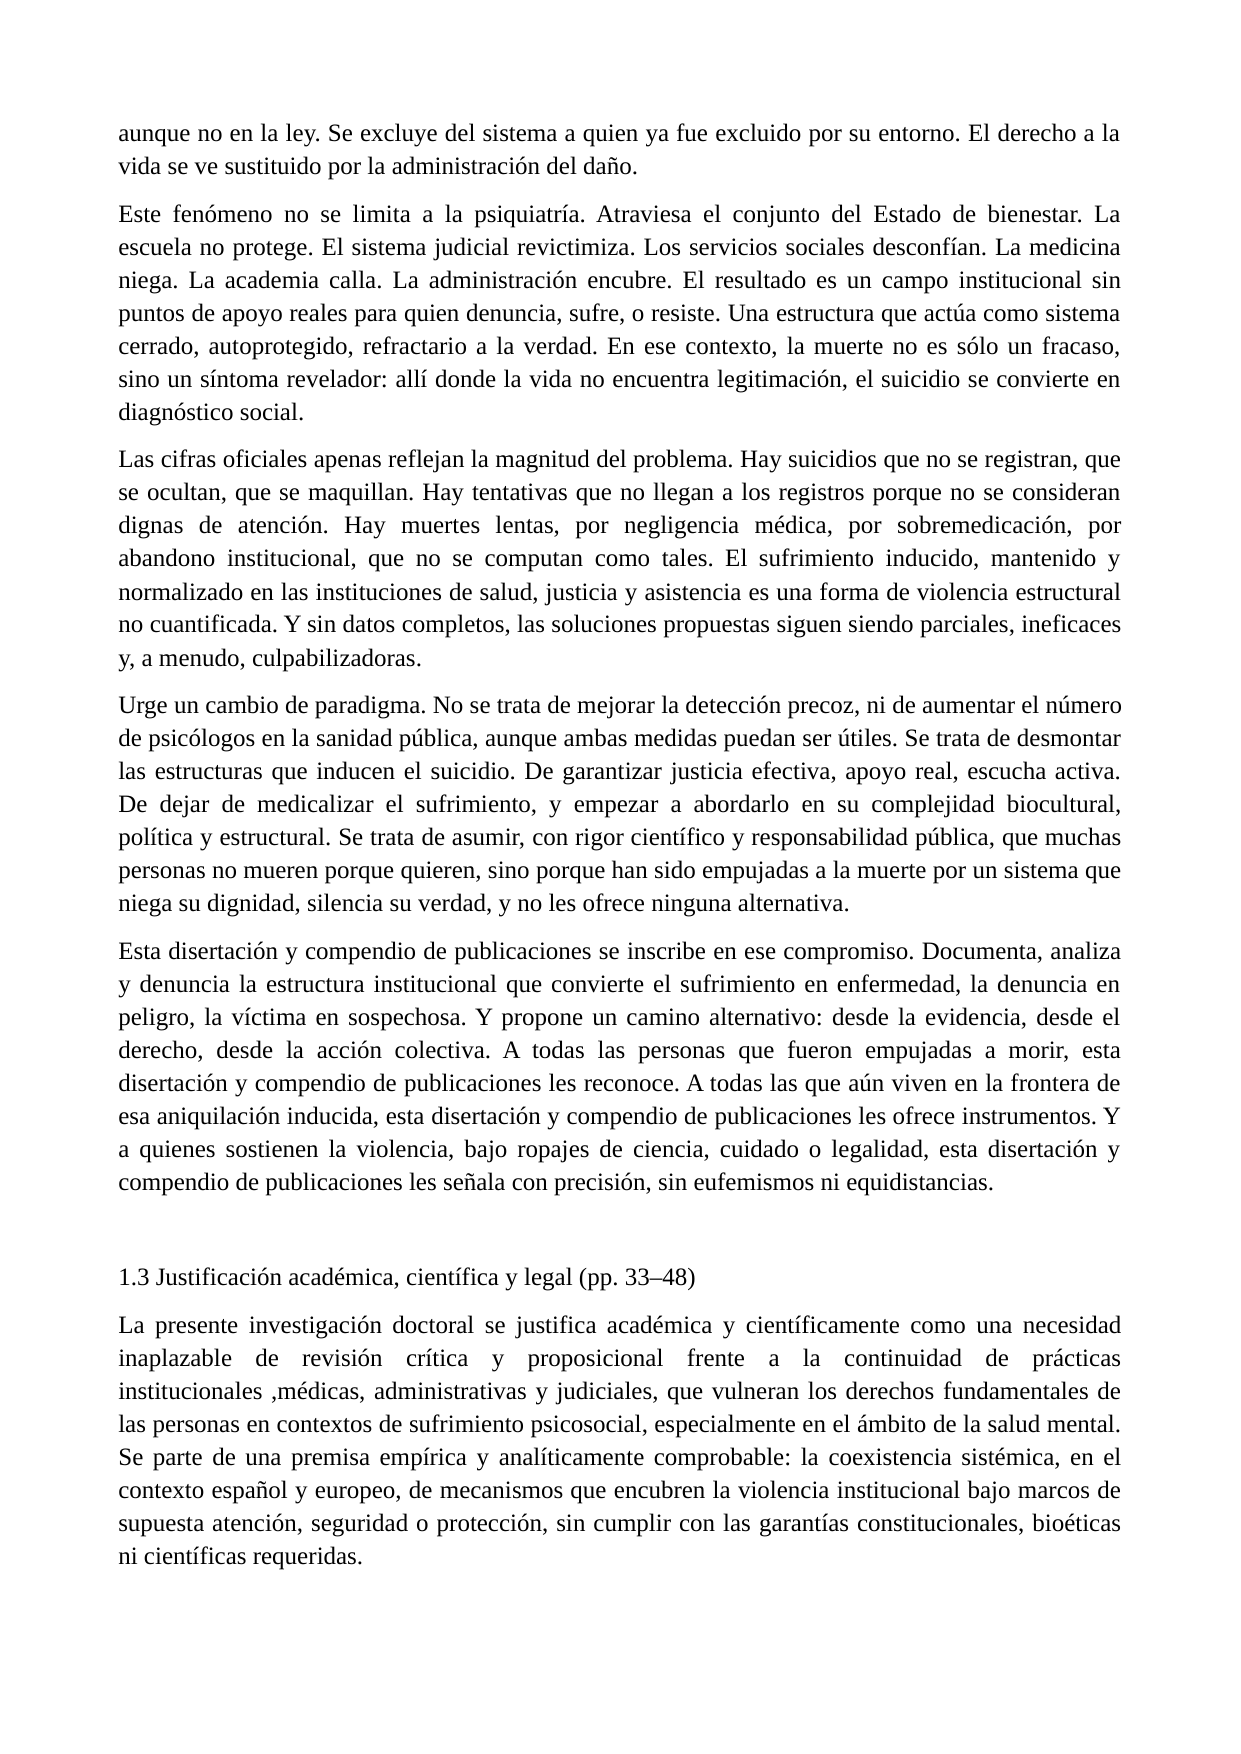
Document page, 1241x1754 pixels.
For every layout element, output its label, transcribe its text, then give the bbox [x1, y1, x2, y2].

text 1.3 Justificación académica, científica y legal (pp. 33–48) [118, 1262, 1122, 1291]
text Esta disertación y compendio de publicaciones se inscribe en ese compromiso. Documenta, analiza y denuncia la estructura institucional que convierte el sufrimiento en enfermedad, la denuncia en peligro, la víctima en sospechosa. Y propone un camino alternativo: desde la evidencia, desde el derecho, desde la acción colectiva. A todas las personas que fueron empujadas a morir, esta disertación y compendio de publicaciones les reconoce. A todas las que aún viven en la frontera de esa aniquilación inducida, esta disertación y compendio de publicaciones les ofrece instrumentos. Y a quienes sostienen la violencia, bajo ropajes de ciencia, cuidado o legalidad, esta disertación y compendio de publicaciones les señala con precisión, sin eufemismos ni equidistancias. [118, 936, 1122, 1196]
text Las cifras oficiales apenas reflejan la magnitud del problema. Hay suicidios que no se registran, que se ocultan, que se maquillan. Hay tentativas que no llegan a los registros porque no se consideran dignas de atención. Hay muertes lentas, por negligencia médica, por sobremedicación, por abandono institucional, que no se computan como tales. El sufrimiento inducido, mantenido y normalizado en las instituciones de salud, justicia y asistencia es una forma de violencia estructural no cuantificada. Y sin datos completos, las soluciones propuestas siguen siendo parciales, ineficaces y, a menudo, culpabilizadoras. [118, 444, 1122, 671]
text Este fenómeno no se limita a la psiquiatría. Atraviesa el conjunto del Estado de bienestar. La escuela no protege. El sistema judicial revictimiza. Los servicios sociales desconfían. La medicina niega. La academia calla. La administración encubre. El resultado es un campo institucional sin puntos de apoyo reales para quien denuncia, sufre, o resiste. Una estructura que actúa como sistema cerrado, autoprotegido, refractario a la verdad. En ese contexto, la muerte no es sólo un fracaso, sino un síntoma revelador: allí donde la vida no encuentra legitimación, el suicidio se convierte en diagnóstico social. [118, 199, 1122, 426]
text La presente investigación doctoral se justifica académica y científicamente como una necesidad inaplazable de revisión crítica y proposicional frente a la continuidad de prácticas institucionales ,médicas, administrativas y judiciales, que vulneran los derechos fundamentales de las personas en contextos de sufrimiento psicosocial, especialmente en el ámbito de la salud mental. Se parte de una premisa empírica y analíticamente comprobable: la coexistencia sistémica, en el contexto español y europeo, de mecanismos que encubren la violencia institucional bajo marcos de supuesta atención, seguridad o protección, sin cumplir con las garantías constitucionales, bioéticas ni científicas requeridas. [118, 1310, 1122, 1570]
text Urge un cambio de paradigma. No se trata de mejorar la detección precoz, ni de aumentar el número de psicólogos en la sanidad pública, aunque ambas medidas puedan ser útiles. Se trata de desmontar las estructuras que inducen el suicidio. De garantizar justicia efectiva, apoyo real, escucha activa. De dejar de medicalizar el sufrimiento, y empezar a abordarlo en su complejidad biocultural, política y estructural. Se trata de asumir, con rigor científico y responsabilidad pública, que muchas personas no mueren porque quieren, sino porque han sido empujadas a la muerte por un sistema que niega su dignidad, silencia su verdad, y no les ofrece ninguna alternativa. [118, 690, 1122, 917]
text aunque no en la ley. Se excluye del sistema a quien ya fue excluido por su entorno. El derecho a la vida se ve sustituido por la administración del daño. [118, 118, 1122, 180]
